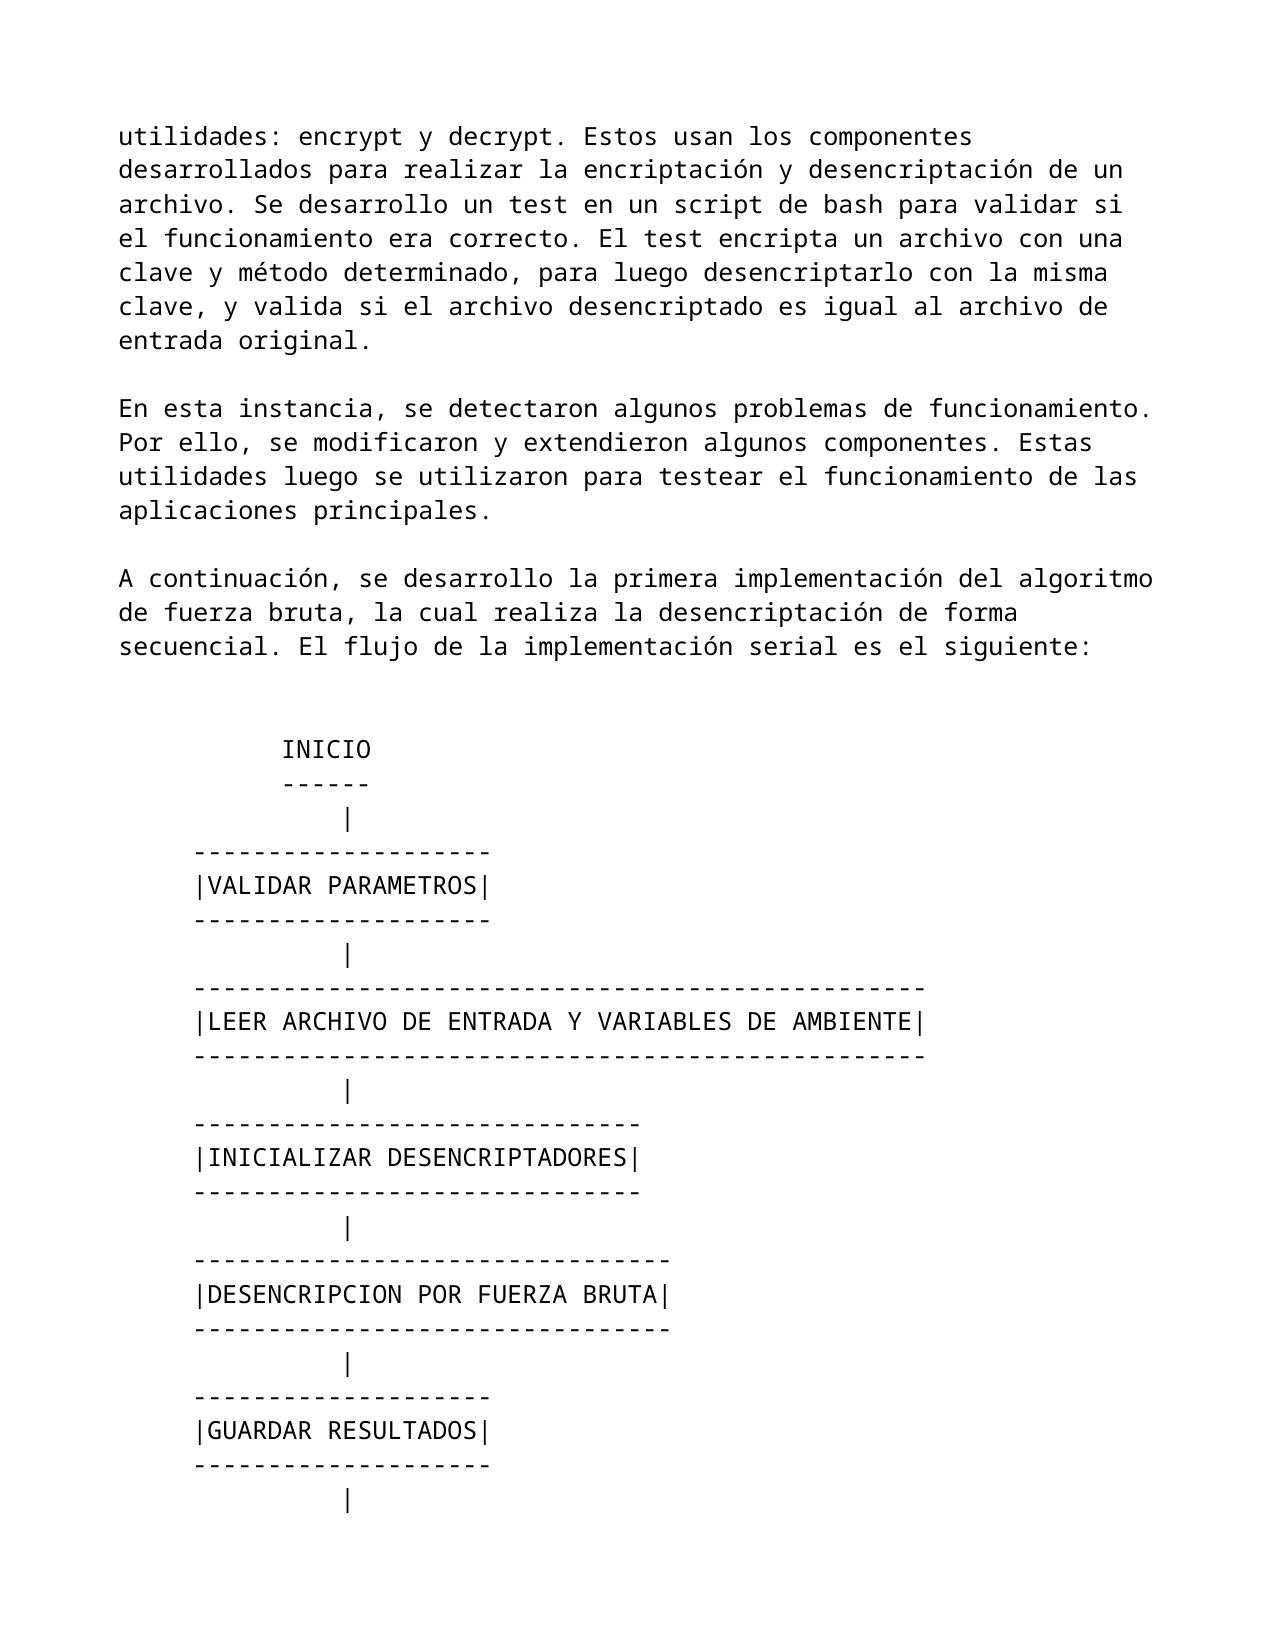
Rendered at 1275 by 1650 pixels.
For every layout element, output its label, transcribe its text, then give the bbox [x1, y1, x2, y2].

text A continuación, se desarrollo la primera implementación del algoritmo de fuerza bruta, la cual realiza la desencriptación de forma secuencial. El flujo de la implementación serial es el siguiente: [118, 561, 1157, 663]
text | [118, 1208, 1157, 1242]
text |DESENCRIPCION POR FUERZA BRUTA| [118, 1276, 1157, 1310]
text -------------------- [118, 833, 1157, 867]
text |VALIDAR PARAMETROS| [118, 867, 1157, 902]
text ------------------------------ [118, 1106, 1157, 1140]
text |LEER ARCHIVO DE ENTRADA Y VARIABLES DE AMBIENTE| [118, 1004, 1157, 1038]
text ------------------------------------------------- [118, 1038, 1157, 1072]
text ------ [118, 765, 1157, 799]
text | [118, 799, 1157, 833]
text ------------------------------ [118, 1174, 1157, 1208]
text -------------------------------- [118, 1242, 1157, 1276]
text -------------------- [118, 902, 1157, 936]
text -------------------- [118, 1378, 1157, 1412]
text |INICIALIZAR DESENCRIPTADORES| [118, 1140, 1157, 1174]
text -------------------------------- [118, 1310, 1157, 1344]
text | [118, 1481, 1157, 1515]
text En esta instancia, se detectaron algunos problemas de funcionamiento. Por ello, se modificaron y extendieron algunos componentes. Estas utilidades luego se utilizaron para testear el funcionamiento de las aplicaciones principales. [118, 391, 1157, 527]
text INICIO [118, 731, 1157, 765]
text -------------------- [118, 1447, 1157, 1481]
text | [118, 936, 1157, 970]
text | [118, 1072, 1157, 1106]
text |GUARDAR RESULTADOS| [118, 1412, 1157, 1447]
text ------------------------------------------------- [118, 970, 1157, 1004]
text | [118, 1344, 1157, 1378]
text utilidades: encrypt y decrypt. Estos usan los componentes desarrollados para realizar la encriptación y desencriptación de un archivo. Se desarrollo un test en un script de bash para validar si el funcionamiento era correcto. El test encripta un archivo con una clave y método determinado, para luego desencriptarlo con la misma clave, y valida si el archivo desencriptado es igual al archivo de entrada original. [118, 118, 1157, 357]
